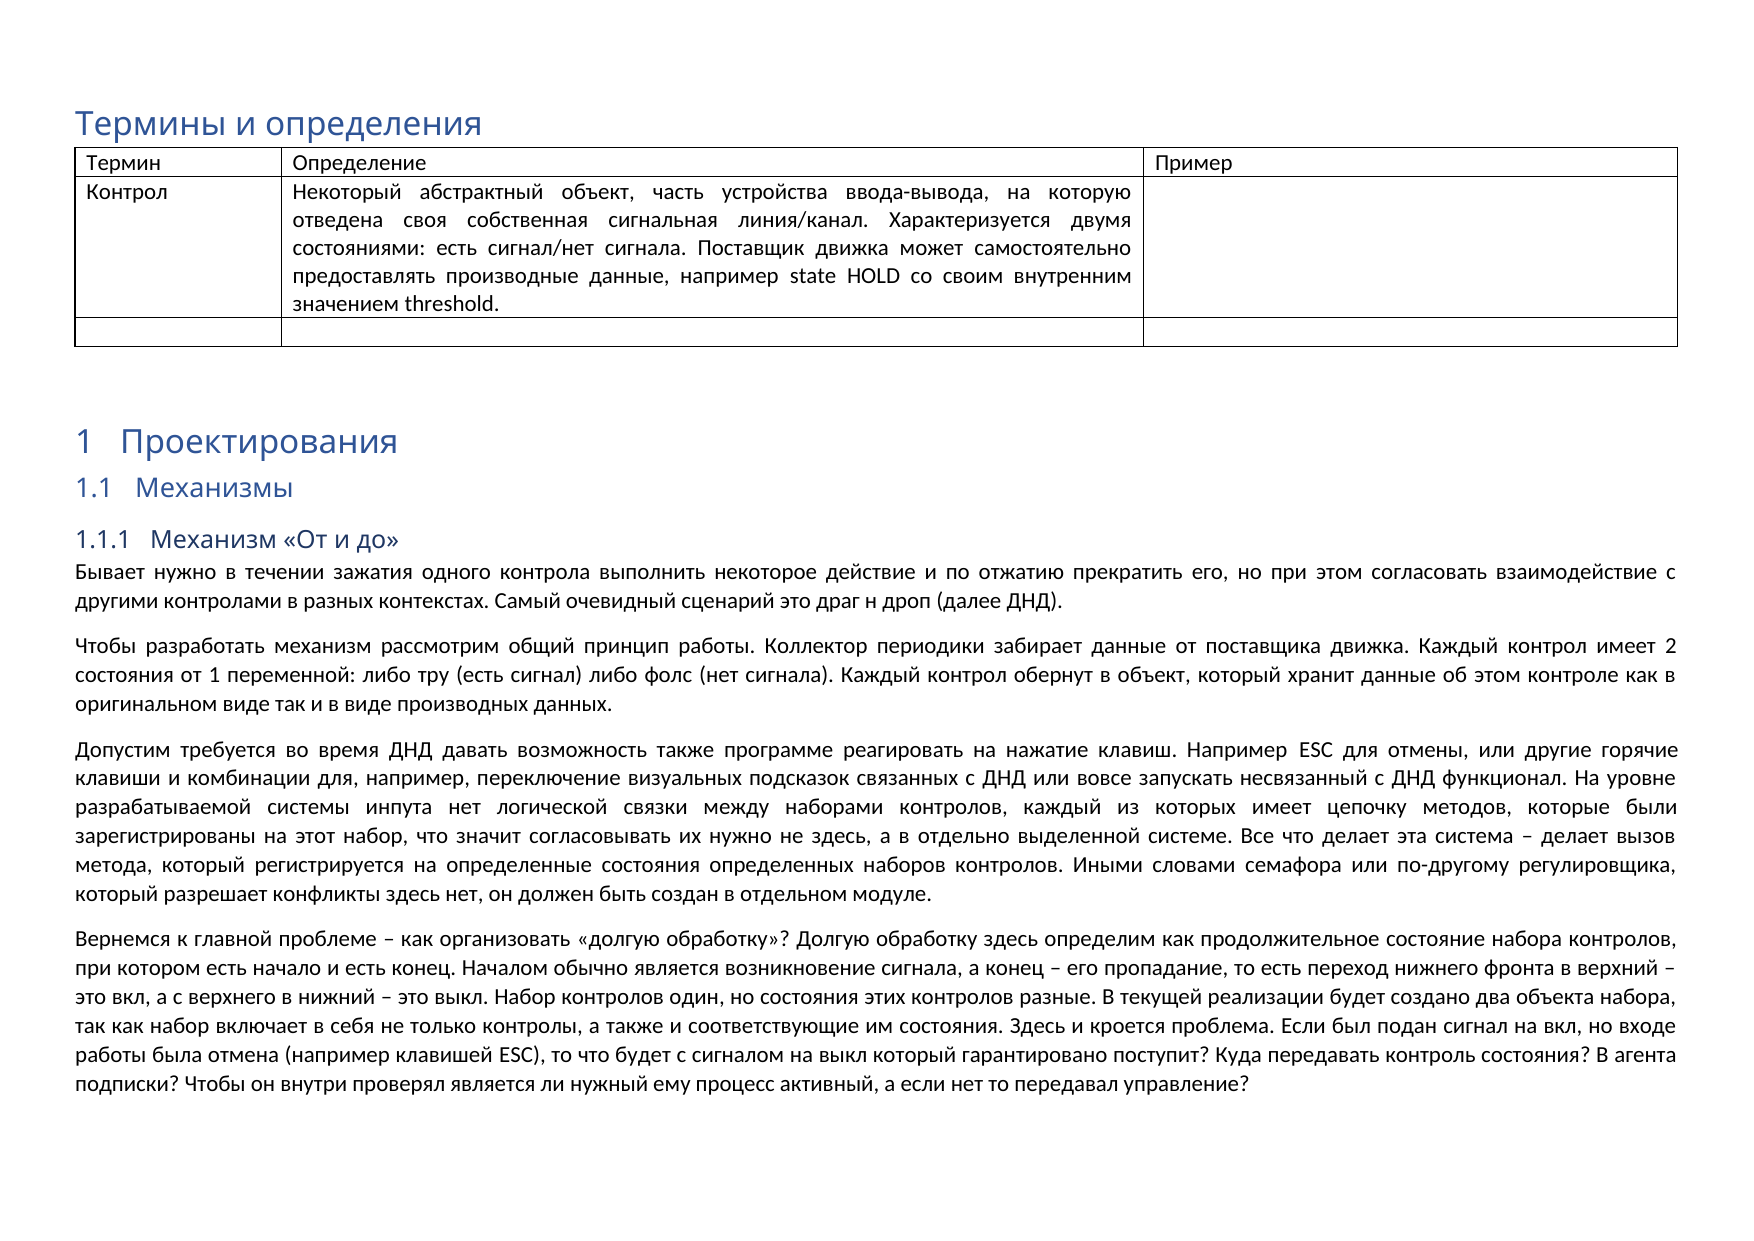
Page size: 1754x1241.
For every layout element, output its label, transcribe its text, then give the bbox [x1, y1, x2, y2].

subtitle Механизм «От и до» [75, 522, 1679, 556]
subtitle Механизмы [75, 468, 1679, 505]
table_header Пример [1144, 148, 1677, 176]
table_cell [282, 318, 1143, 346]
subtitle Проектирования [75, 418, 1679, 463]
table_cell Некоторый абстрактный объект, часть устройства ввода-вывода, на которую отведена своя собственная сигнальная линия/канал. Характеризуется двумя состояниями: есть сигнал/нет сигнала. Поставщик движка может самостоятельно предоставлять производные данные, например state HOLD со своим внутренним значением threshold. [282, 177, 1143, 317]
table_cell Контрол [76, 177, 281, 317]
text Чтобы разработать механизм рассмотрим общий принцип работы. Коллектор периодики забирает данные от поставщика движка. Каждый контрол имеет 2 состояния от 1 переменной: либо тру (есть сигнал) либо фолс (нет сигнала). Каждый контрол обернут в объект, который хранит данные об этом контроле как в оригинальном виде так и в виде производных данных. [75, 631, 1679, 717]
table_header Определение [282, 148, 1143, 176]
table_cell [76, 318, 281, 346]
text Вернемся к главной проблеме – как организовать «долгую обработку»? Долгую обработку здесь определим как продолжительное состояние набора контролов, при котором есть начало и есть конец. Началом обычно является возникновение сигнала, а конец – его пропадание, то есть переход нижнего фронта в верхний – это вкл, а с верхнего в нижний – это выкл. Набор контролов один, но состояния этих контролов разные. В текущей реализации будет создано два объекта набора, так как набор включает в себя не только контролы, а также и соответствующие им состояния. Здесь и кроется проблема. Если был подан сигнал на вкл, но входе работы была отмена (например клавишей ESC), то что будет с сигналом на выкл который гарантировано поступит? Куда передавать контроль состояния? В агента подписки? Чтобы он внутри проверял является ли нужный ему процесс активный, а если нет то передавал управление? [75, 924, 1679, 1097]
subtitle Термины и определения [75, 100, 1679, 145]
text Бывает нужно в течении зажатия одного контрола выполнить некоторое действие и по отжатию прекратить его, но при этом согласовать взаимодействие с другими контролами в разных контекстах. Самый очевидный сценарий это драг н дроп (далее ДНД). [75, 557, 1679, 614]
text Допустим требуется во время ДНД давать возможность также программе реагировать на нажатие клавиш. Например ESC для отмены, или другие горячие клавиши и комбинации для, например, переключение визуальных подсказок связанных с ДНД или вовсе запускать несвязанный с ДНД функционал. На уровне разрабатываемой системы инпута нет логической связки между наборами контролов, каждый из которых имеет цепочку методов, которые были зарегистрированы на этот набор, что значит согласовывать их нужно не здесь, а в отдельно выделенной системе. Все что делает эта система – делает вызов метода, который регистрируется на определенные состояния определенных наборов контролов. Иными словами семафора или по-другому регулировщика, который разрешает конфликты здесь нет, он должен быть создан в отдельном модуле. [75, 735, 1679, 907]
table_header Термин [76, 148, 281, 176]
table_cell [1144, 177, 1677, 317]
table_cell [1144, 318, 1677, 346]
